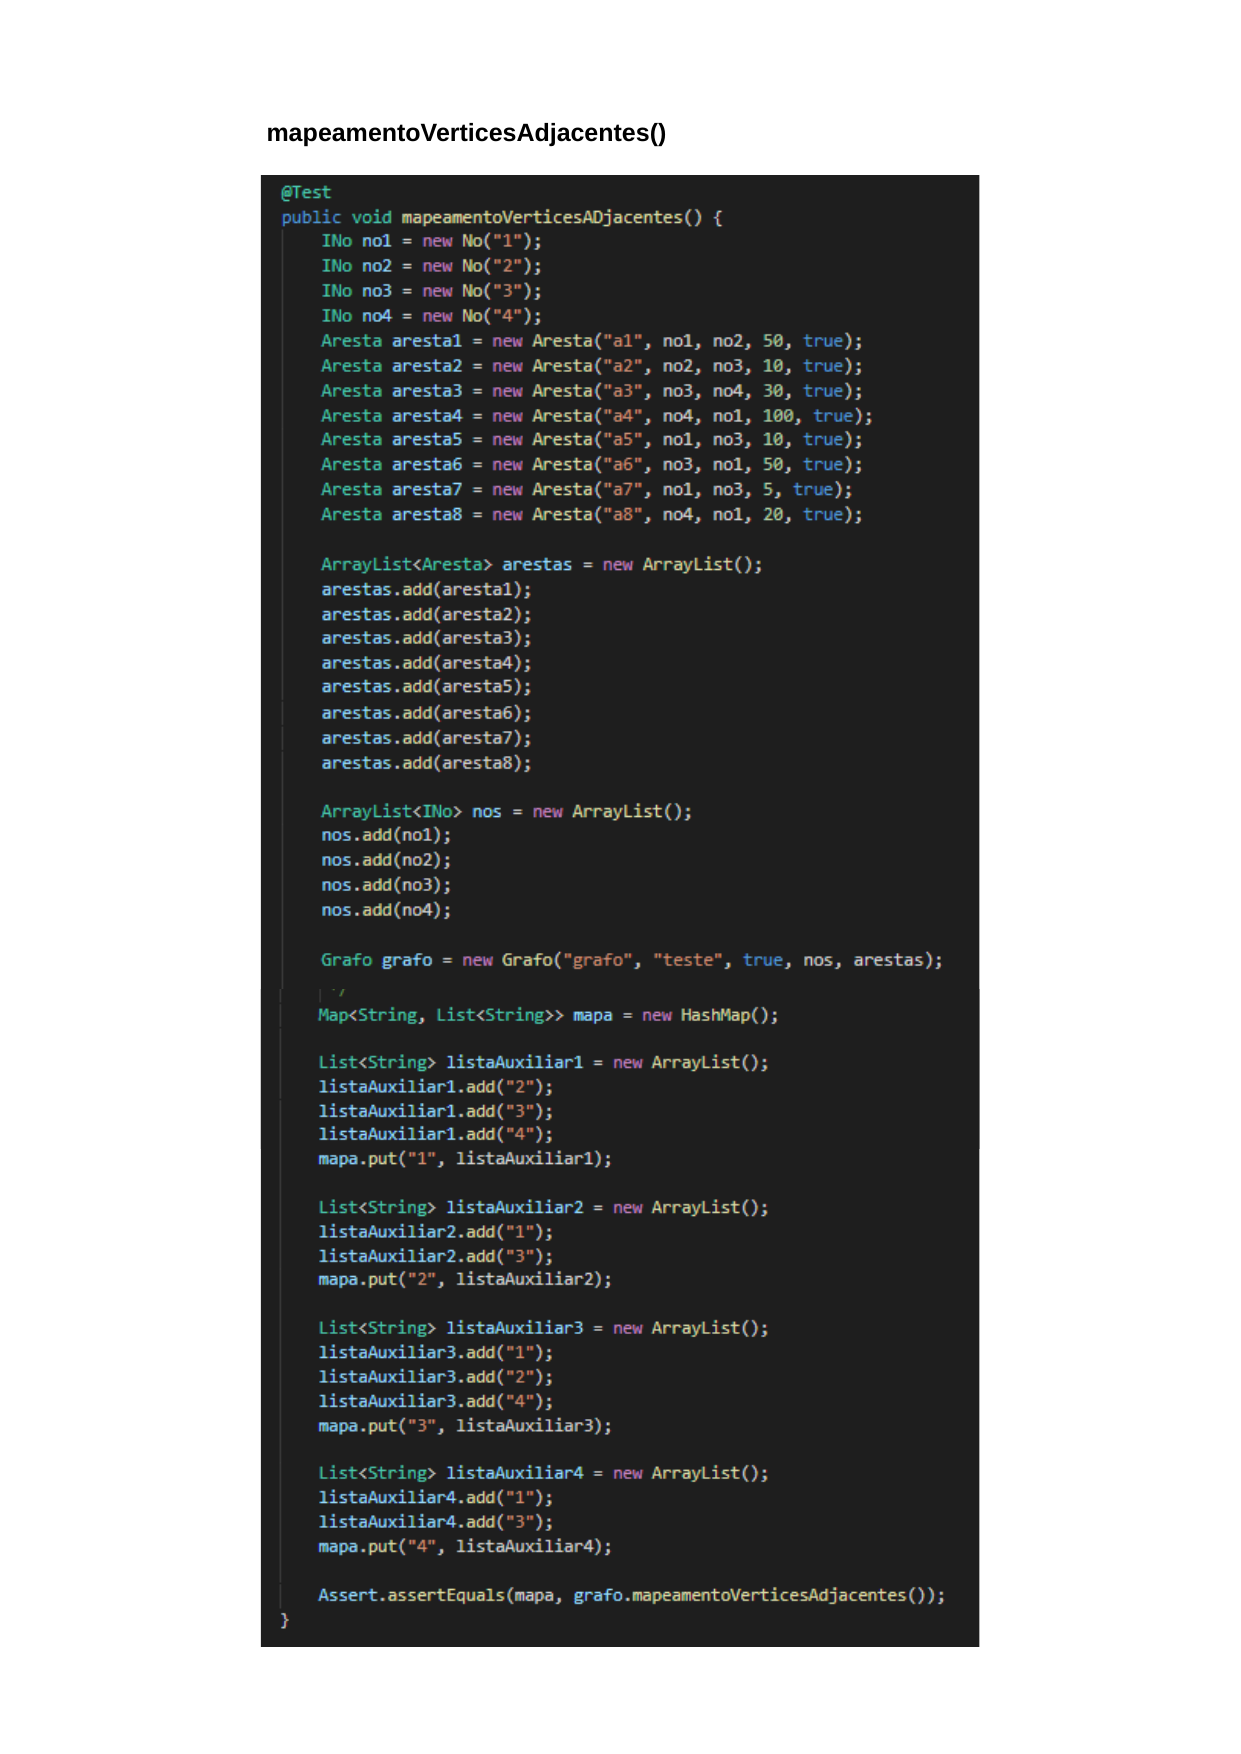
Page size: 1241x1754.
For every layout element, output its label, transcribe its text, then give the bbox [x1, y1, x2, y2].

text mapeamentoVerticesAdjacentes() [118, 118, 1122, 147]
picture [260, 175, 980, 1647]
